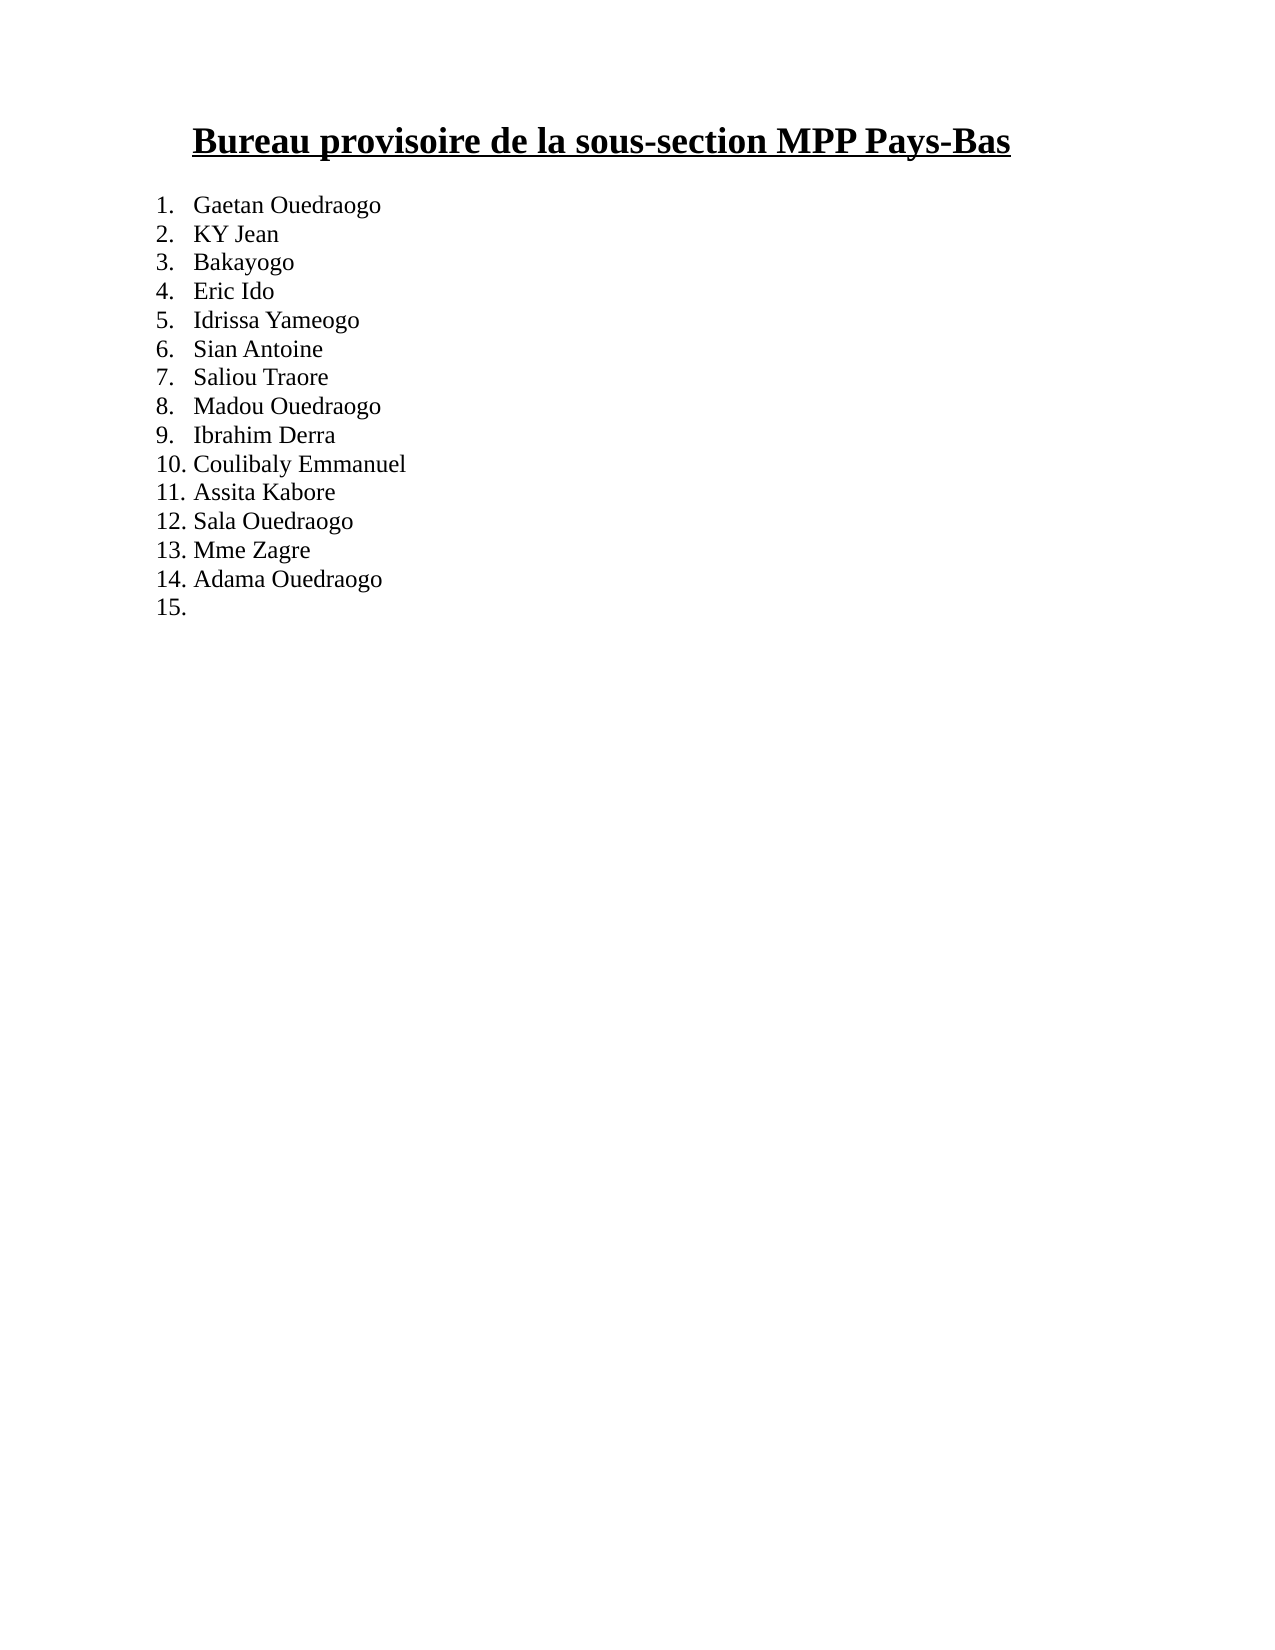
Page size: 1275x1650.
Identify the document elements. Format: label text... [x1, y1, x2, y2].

list Idrissa Yameogo [156, 305, 1157, 334]
list Coulibaly Emmanuel [156, 449, 1157, 477]
list Assita Kabore [156, 477, 1157, 506]
list Sala Ouedraogo [156, 506, 1157, 535]
list Bakayogo [156, 247, 1157, 276]
text Bureau provisoire de la sous-section MPP Pays-Bas [118, 118, 1157, 161]
list Ibrahim Derra [156, 420, 1157, 449]
list Eric Ido [156, 276, 1157, 305]
list KY Jean [156, 219, 1157, 247]
list Mme Zagre [156, 535, 1157, 564]
list Saliou Traore [156, 362, 1157, 391]
list Sian Antoine [156, 334, 1157, 362]
list Madou Ouedraogo [156, 391, 1157, 420]
list Adama Ouedraogo [156, 564, 1157, 592]
list Gaetan Ouedraogo [156, 190, 1157, 219]
